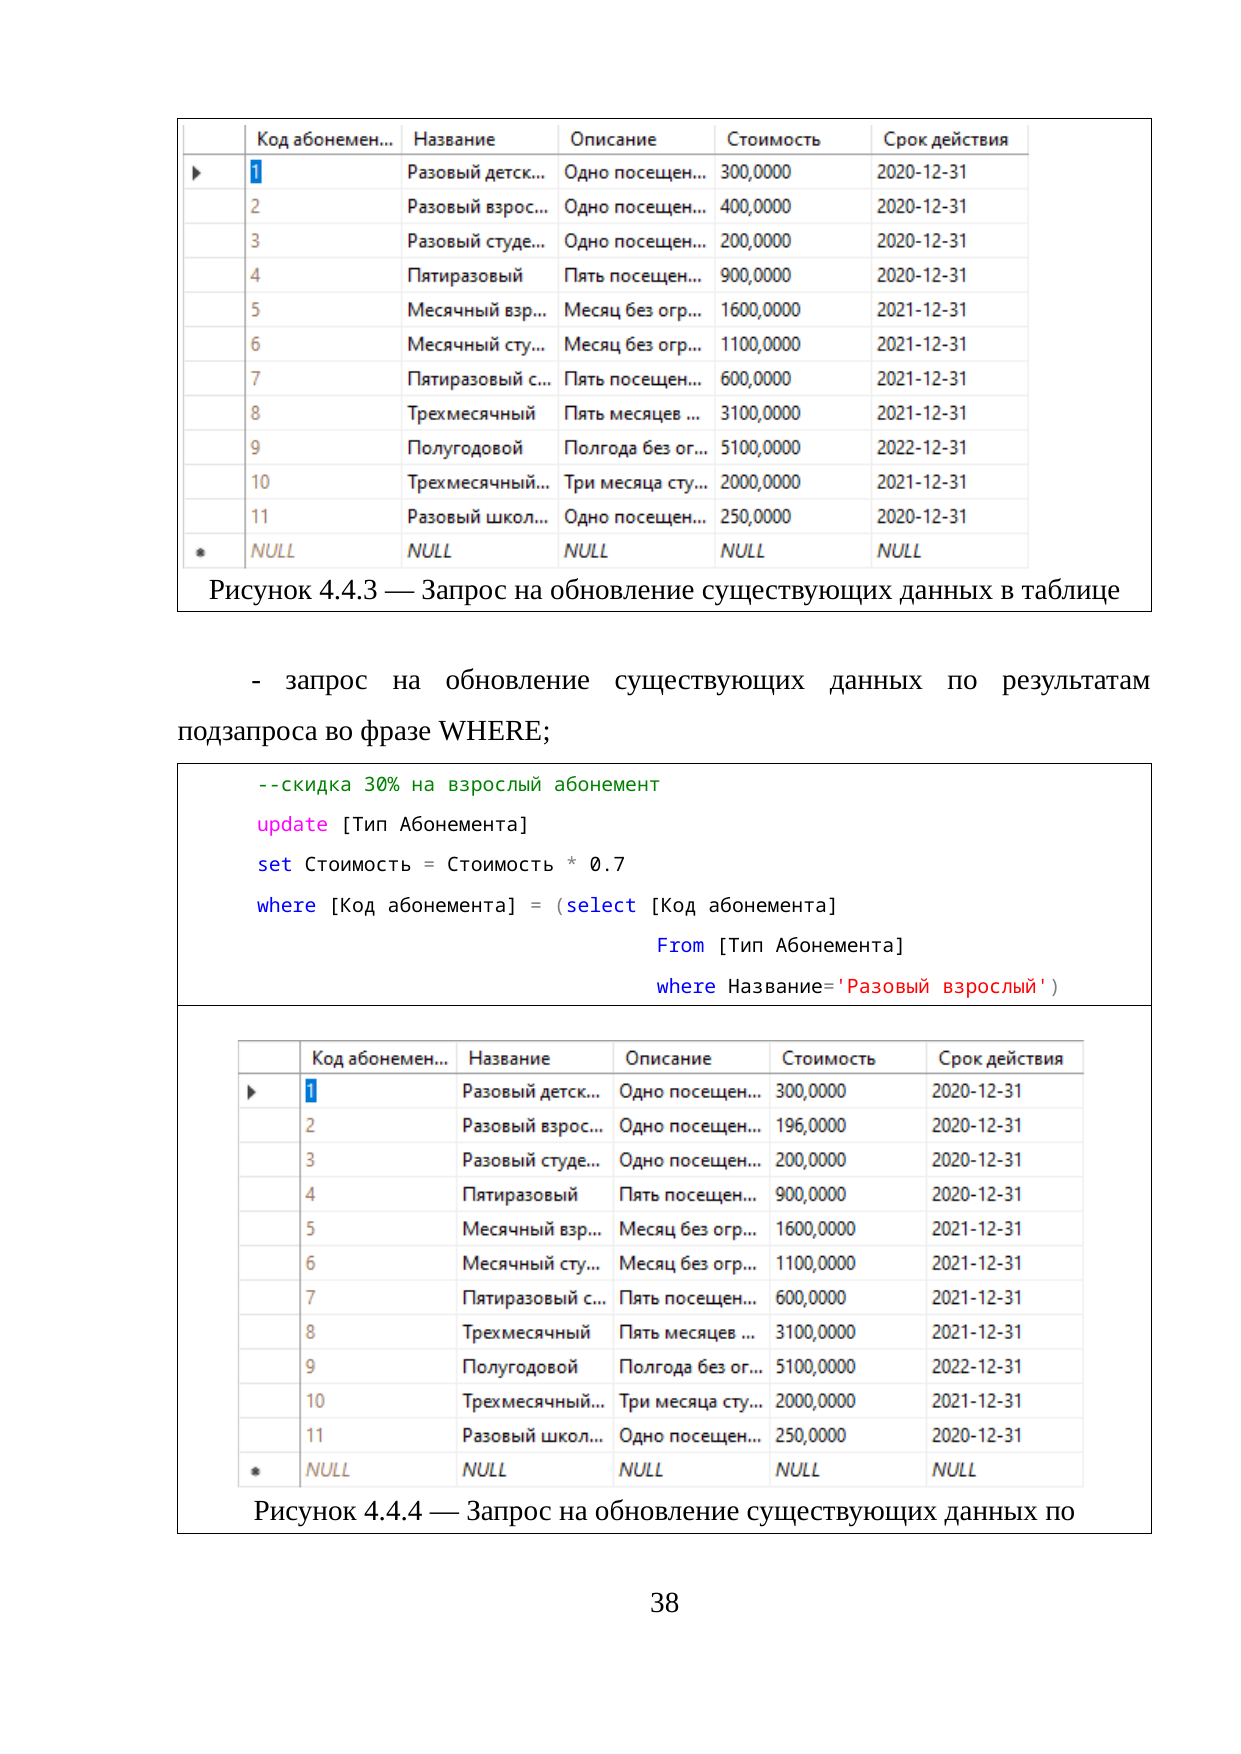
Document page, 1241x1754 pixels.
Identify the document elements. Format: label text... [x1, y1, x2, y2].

text - запрос на обновление существующих данных по результатам подзапроса во фразе WHERE; [177, 662, 1152, 746]
picture [182, 125, 1037, 572]
table_header --скидка 30% на взрослый абонемент update [Тип Абонемента] set Стоимость = Стоимость * 0.7 where [Код абонемента] = (select [Код абонемента] From [Тип Абонемента] where Название='Разовый взрослый') [178, 764, 1151, 1004]
picture [237, 1040, 1092, 1494]
table_cell Рисунок 4.4.3 — Запрос на обновление существующих данных в таблице [178, 119, 1151, 611]
table_cell Рисунок 4.4.4 — Запрос на обновление существующих данных по [178, 1006, 1151, 1532]
